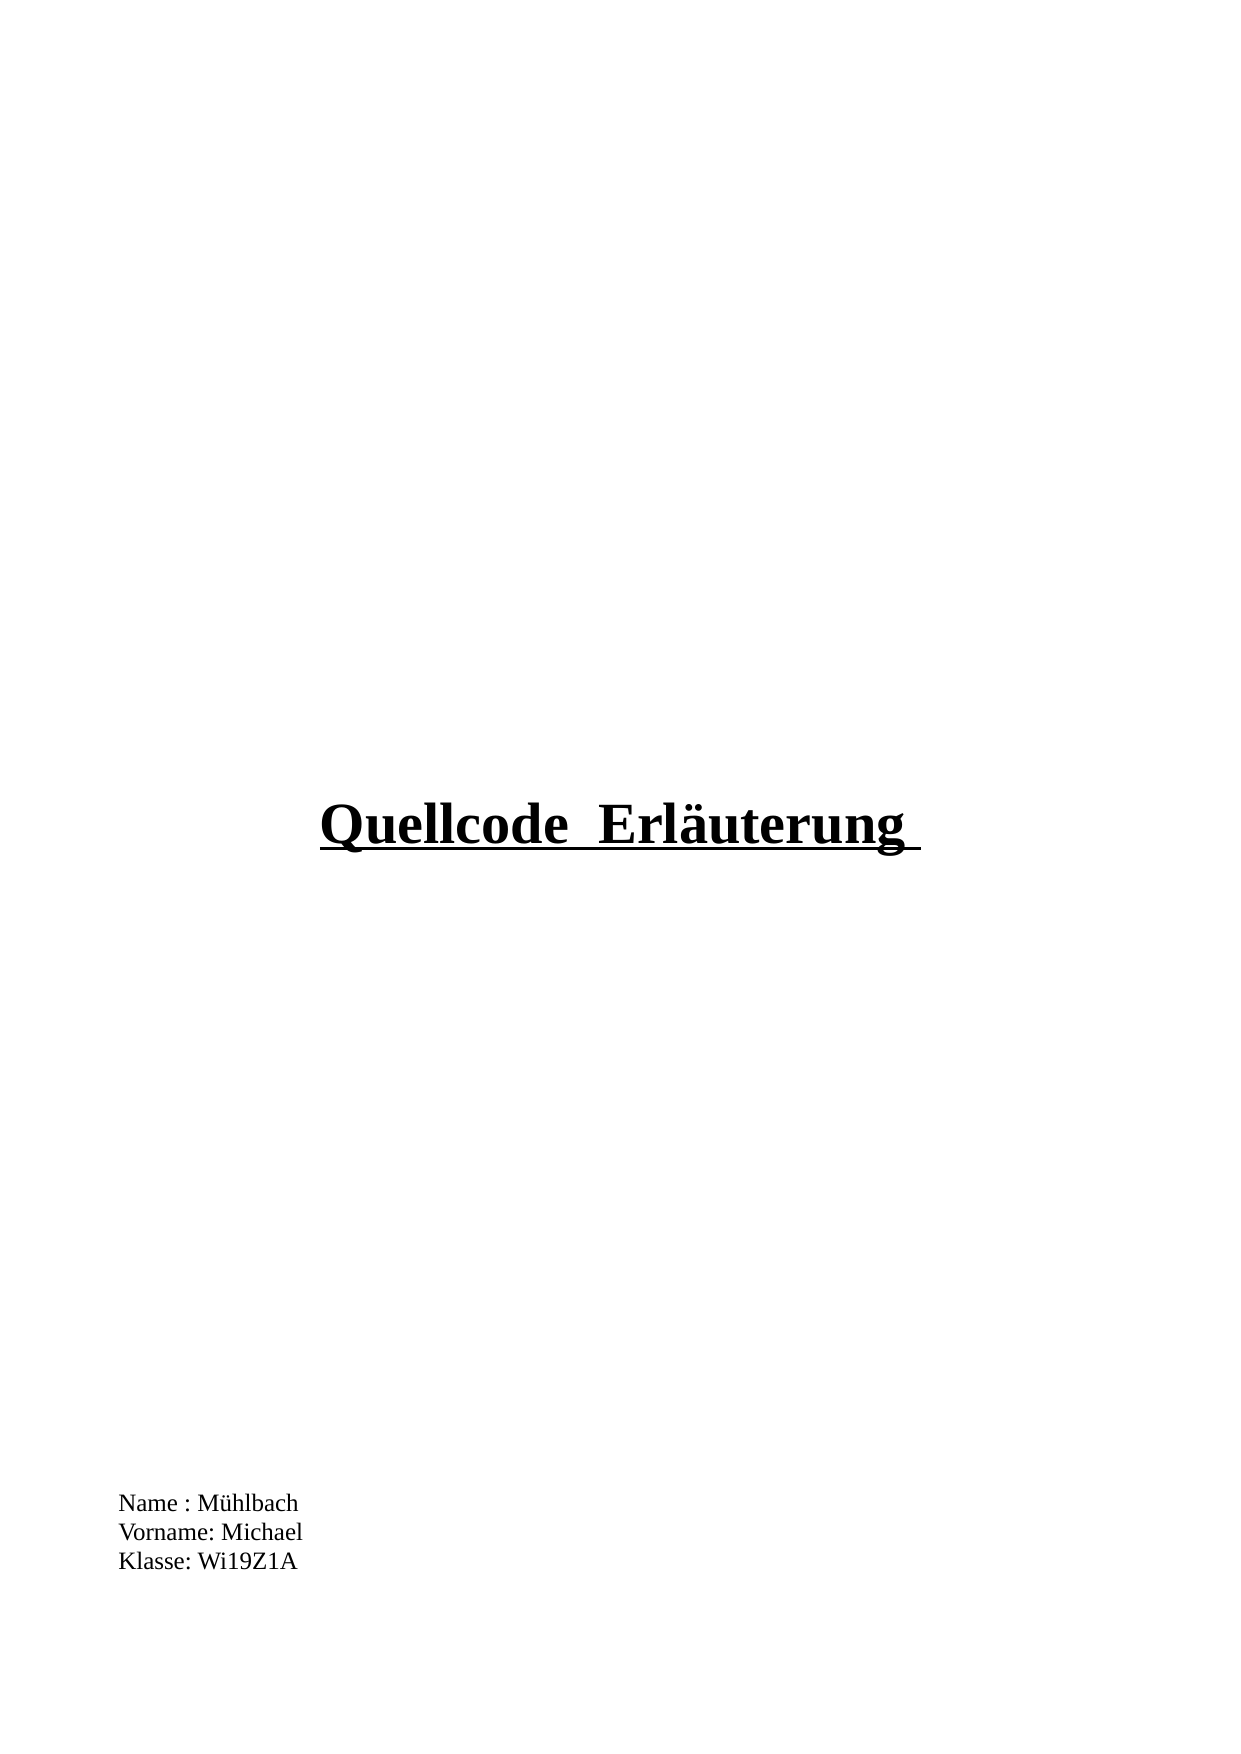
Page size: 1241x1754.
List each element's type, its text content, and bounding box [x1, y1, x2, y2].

text Klasse: Wi19Z1A [118, 1546, 1122, 1575]
text Quellcode Erläuterung [118, 789, 1122, 856]
text [118, 1603, 1122, 1632]
text Vorname: Michael [118, 1517, 1122, 1546]
text Name : Mühlbach [118, 1488, 1122, 1517]
